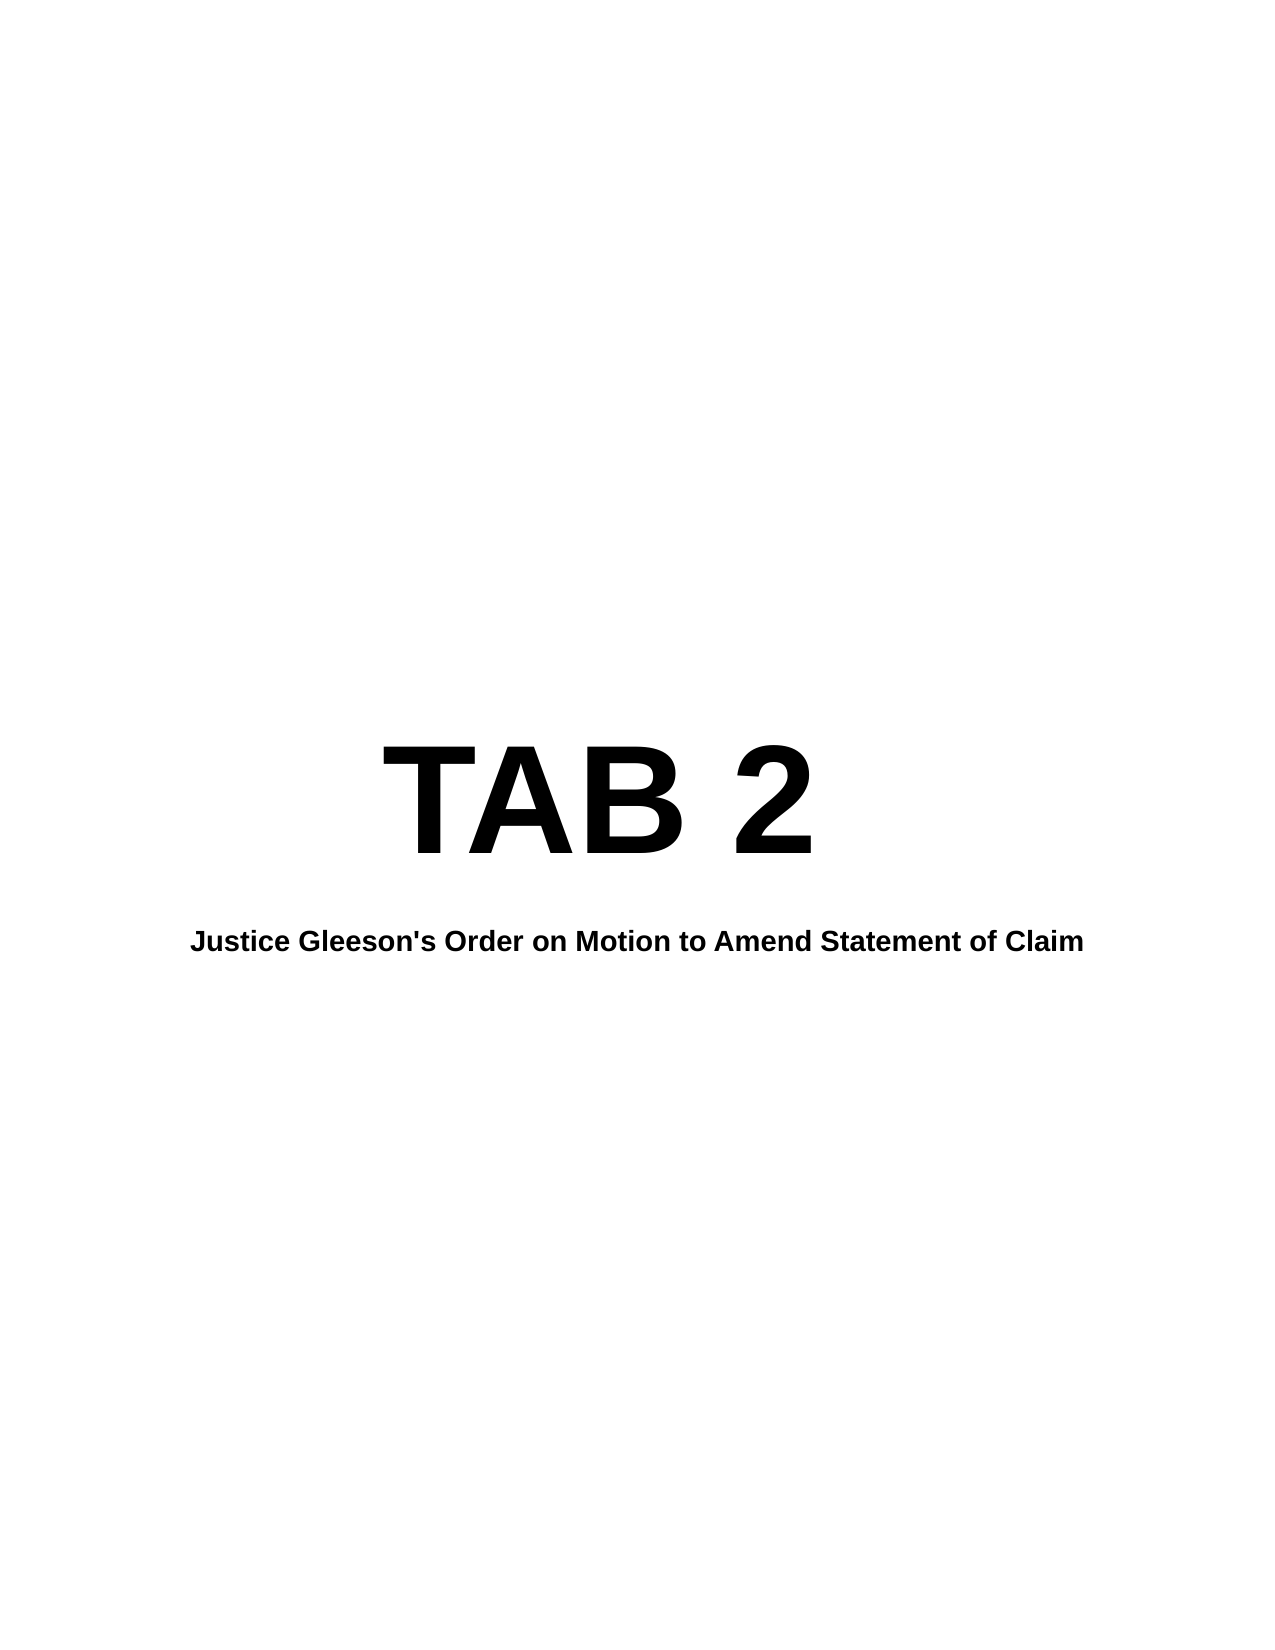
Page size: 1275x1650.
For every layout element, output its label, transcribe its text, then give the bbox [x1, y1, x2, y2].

subtitle Justice Gleeson's Order on Motion to Amend Statement of Claim [118, 924, 1157, 957]
